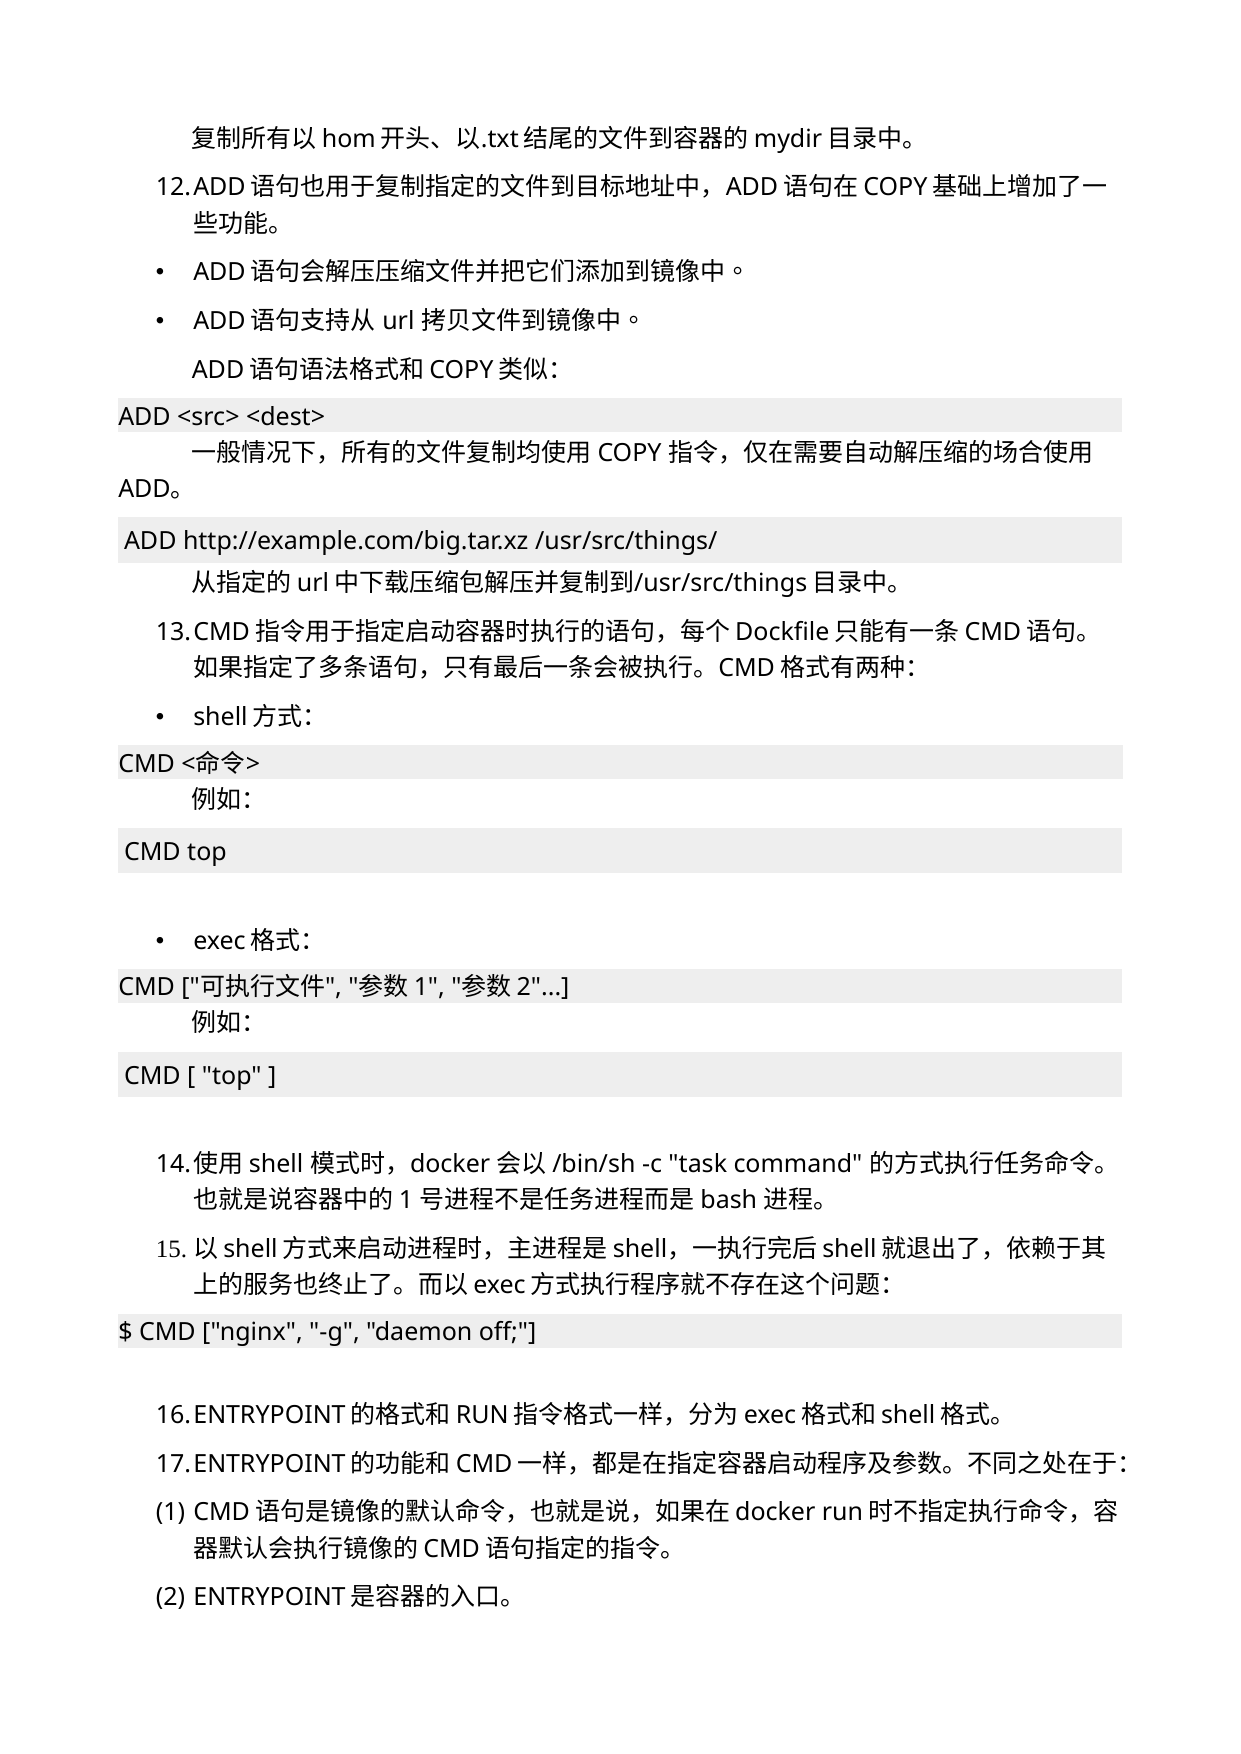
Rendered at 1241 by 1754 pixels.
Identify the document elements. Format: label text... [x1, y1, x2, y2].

text ADD语句语法格式和COPY类似： [118, 349, 1122, 386]
text 例如： [118, 1003, 1122, 1039]
list CMD语句是镜像的默认命令，也就是说，如果在docker run时不指定执行命令，容器默认会执行镜像的CMD语句指定的指令。 [156, 1492, 1122, 1564]
list shell方式： [156, 696, 1122, 733]
table_header ADD http://example.com/big.tar.xz /usr/src/things/ [118, 517, 1122, 563]
list ADD语句支持从 url 拷贝文件到镜像中。 [156, 301, 1122, 337]
list ENTRYPOINT的格式和RUN指令格式一样，分为exec格式和shell格式。 [156, 1394, 1122, 1431]
list 使用 shell 模式时，docker 会以 /bin/sh -c "task command" 的方式执行任务命令。也就是说容器中的 1 号进程不是任务进程而是 bash 进程。 [156, 1144, 1122, 1216]
table_header $ CMD ["nginx", "-g", "daemon off;"] [118, 1314, 1122, 1348]
list exec格式： [156, 920, 1122, 956]
text 从指定的url中下载压缩包解压并复制到/usr/src/things目录中。 [118, 563, 1122, 599]
list ENTRYPOINT是容器的入口。 [156, 1577, 1122, 1613]
table_header CMD top [118, 828, 1122, 873]
list 以shell方式来启动进程时，主进程是shell，一执行完后shell就退出了，依赖于其上的服务也终止了。而以exec方式执行程序就不存在这个问题： [156, 1229, 1122, 1301]
list CMD指令用于指定启动容器时执行的语句，每个Dockfile只能有一条CMD语句。如果指定了多条语句，只有最后一条会被执行。CMD格式有两种： [156, 611, 1122, 684]
list ADD语句会解压压缩文件并把它们添加到镜像中。 [156, 252, 1122, 288]
text 例如： [118, 779, 1122, 816]
list ENTRYPOINT的功能和CMD一样，都是在指定容器启动程序及参数。不同之处在于： [156, 1443, 1122, 1479]
table_header CMD ["可执行文件", "参数1", "参数2"...] [118, 969, 1122, 1003]
list ADD语句也用于复制指定的文件到目标地址中，ADD语句在COPY基础上增加了一些功能。 [156, 167, 1122, 239]
table_header CMD <命令> [118, 745, 1123, 779]
text 复制所有以hom开头、以.txt结尾的文件到容器的mydir目录中。 [118, 118, 1122, 154]
text 一般情况下，所有的文件复制均使用 COPY 指令，仅在需要自动解压缩的场合使用 ADD。 [118, 432, 1122, 505]
table_header CMD [ "top" ] [118, 1052, 1122, 1097]
table_header ADD <src> <dest> [118, 398, 1122, 432]
